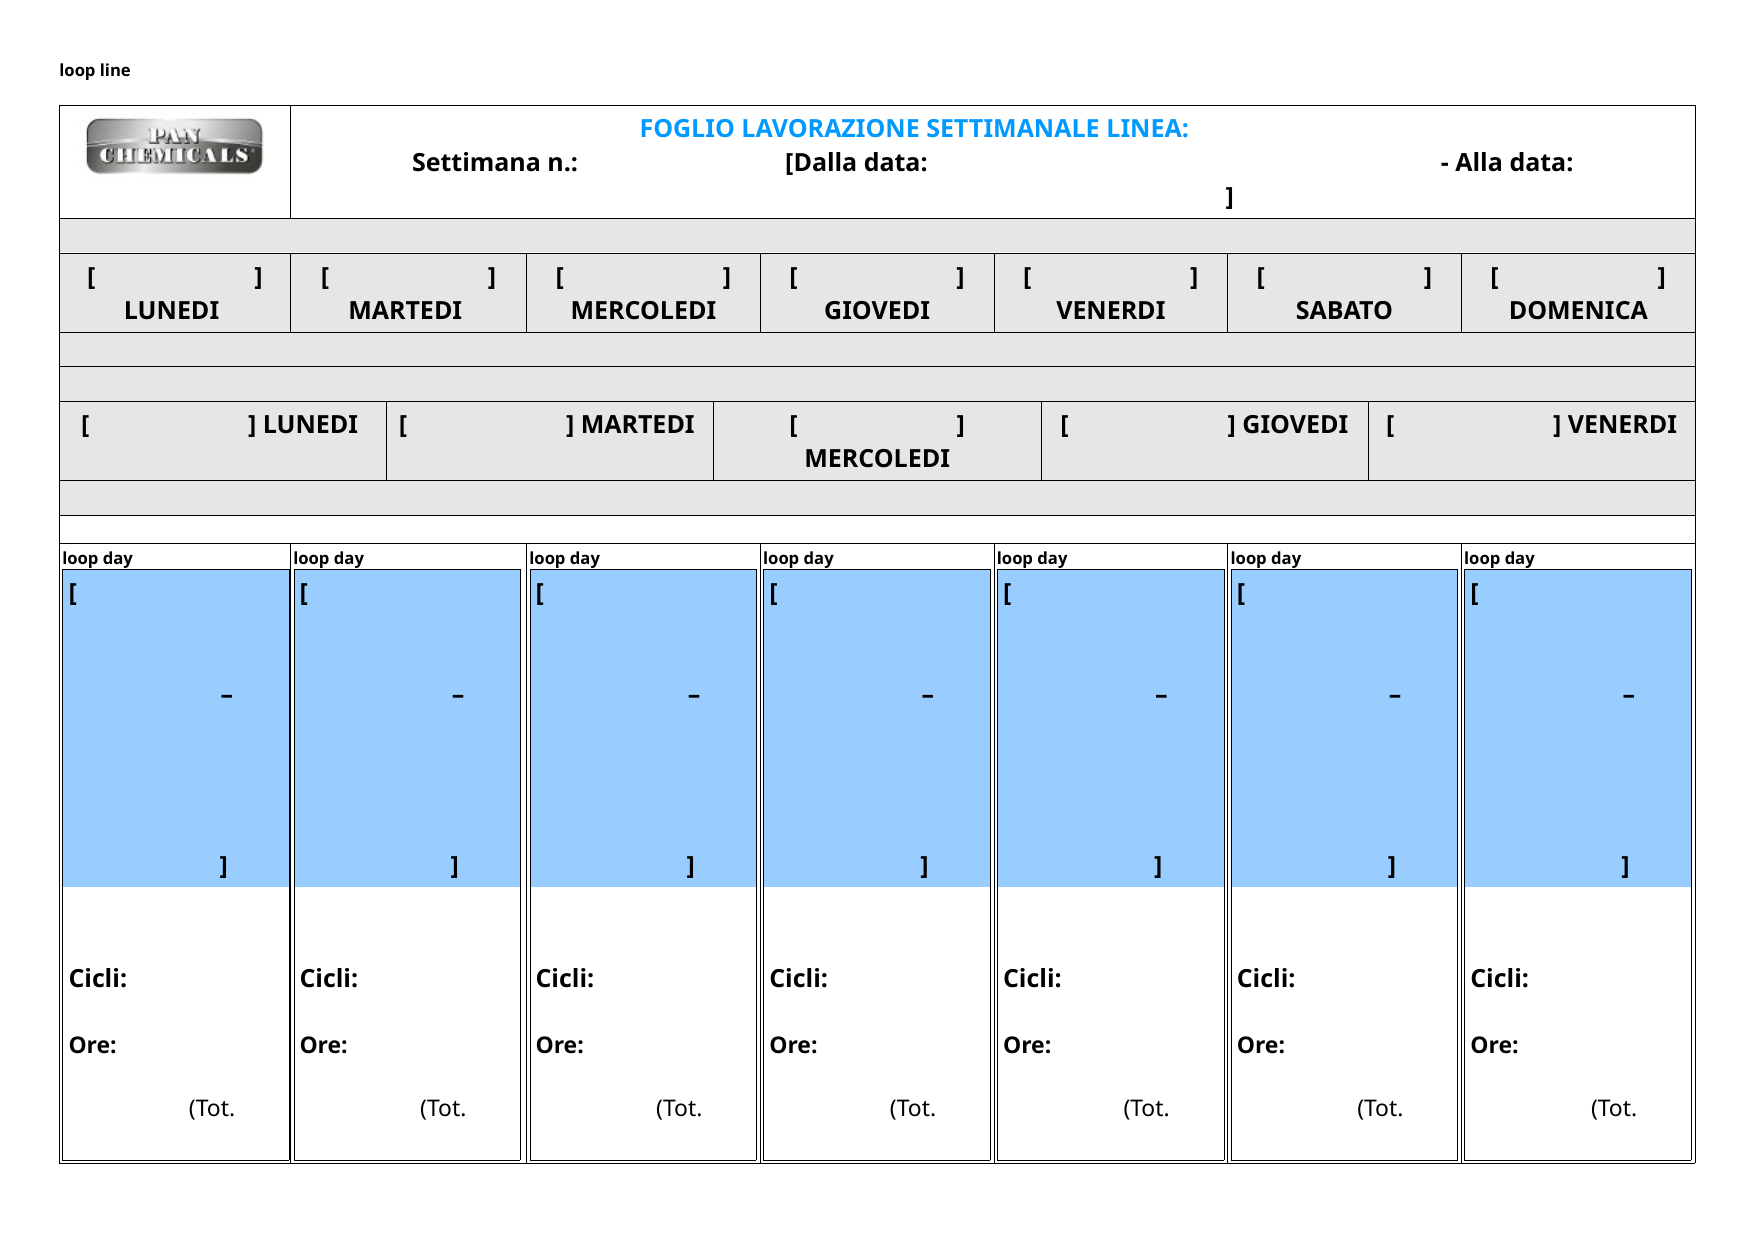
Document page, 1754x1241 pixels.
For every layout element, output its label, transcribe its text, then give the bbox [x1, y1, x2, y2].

table_header [<formatLang(lavoration.real_date_planned, date_time=True)[11:16]> – <formatLang(lavoration.real_date_planned_end, date_time=True)[11:16]>] [1232, 570, 1457, 887]
table_cell [<get_days()[5]>] SABATO [1228, 254, 1461, 332]
table_cell [<get_days()[4]>] VENERDI [995, 254, 1227, 332]
table_cell loop day [1462, 544, 1695, 1163]
table_cell loop day [527, 544, 760, 1163]
table_cell <lavoration.product.name> Cicli: <lavoration.cycle> Ore: <lavoration.single_cycle_duration> (Tot. <lavoration.single_cycle_duration * lavoration.cycle>) Quantità: <lavoration.single_cycle_qty> (Tot. <lavoration.single_cycle_qty * lavoration.cycle>) [1232, 887, 1457, 1160]
table_cell [<get_days()[0]>] LUNEDI [60, 254, 290, 332]
table_cell <lavoration.product.name> Cicli: <lavoration.cycle> Ore: <lavoration.single_cycle_duration> (Tot. <lavoration.single_cycle_duration * lavoration.cycle>) Quantità: <lavoration.single_cycle_qty> (Tot. <lavoration.single_cycle_qty * lavoration.cycle>) [295, 887, 520, 1160]
table_cell <lavoration.product.name> Cicli: <lavoration.cycle> Ore: <lavoration.single_cycle_duration> (Tot. <lavoration.single_cycle_duration * lavoration.cycle>) Quantità: <lavoration.single_cycle_qty> (Tot. <lavoration.single_cycle_qty * lavoration.cycle>) [531, 887, 756, 1160]
table_cell <if test="format_7_days(data)"> [60, 516, 1695, 543]
table_cell loop day [1228, 544, 1461, 1163]
table_cell [<get_days()[6]>] DOMENICA [1462, 254, 1695, 332]
table_cell [<get_days()[3]>] GIOVEDI [761, 254, 994, 332]
table_cell <lavoration.product.name> Cicli: <lavoration.cycle> Ore: <lavoration.single_cycle_duration> (Tot. <lavoration.single_cycle_duration * lavoration.cycle>) Quantità: <lavoration.single_cycle_qty> (Tot. <lavoration.single_cycle_qty * lavoration.cycle>) [998, 887, 1224, 1160]
picture [78, 110, 271, 182]
table_cell <if test="not format_7_days(data)"> [60, 367, 1695, 401]
table_header FOGLIO LAVORAZIONE SETTIMANALE LINEA: <line.upper()> Settimana n.: <data.get("week")> [Dalla data: <formatLang(data.get("from_date"), date=True)> - Alla data: <formatLang(data.get("to_date"), date=True)>] [291, 106, 1695, 218]
table_cell [<get_days()[1]>] MARTEDI [291, 254, 526, 332]
table_cell </if> [60, 333, 1695, 366]
table_cell <lavoration.product.name> Cicli: <lavoration.cycle> Ore: <lavoration.single_cycle_duration> (Tot. <lavoration.single_cycle_duration * lavoration.cycle>) Quantità: <lavoration.single_cycle_qty> (Tot. <lavoration.single_cycle_qty * lavoration.cycle>) [63, 887, 289, 1160]
table_cell <lavoration.product.name> Cicli: <lavoration.cycle> Ore: <lavoration.single_cycle_duration> (Tot. <lavoration.single_cycle_duration * lavoration.cycle>) Quantità: <lavoration.single_cycle_qty> (Tot. <lavoration.single_cycle_qty * lavoration.cycle>) [1465, 887, 1691, 1160]
table_cell [<get_days()[0]>] LUNEDI [60, 402, 386, 480]
table_header [<formatLang(lavoration.real_date_planned, date_time=True)[11:16]> – <formatLang(lavoration.real_date_planned_end, date_time=True)[11:16]>] [531, 570, 756, 887]
table_header [<formatLang(lavoration.real_date_planned, date_time=True)[11:16]> – <formatLang(lavoration.real_date_planned_end, date_time=True)[11:16]>] [295, 570, 520, 887]
table_cell [<get_days()[2]>] MERCOLEDI [714, 402, 1041, 480]
table_header [<formatLang(lavoration.real_date_planned, date_time=True)[11:16]> – <formatLang(lavoration.real_date_planned_end, date_time=True)[11:16]>] [63, 570, 289, 887]
table_header [<formatLang(lavoration.real_date_planned, date_time=True)[11:16]> – <formatLang(lavoration.real_date_planned_end, date_time=True)[11:16]>] [764, 570, 990, 887]
table_cell [<get_days()[3]>] GIOVEDI [1042, 402, 1368, 480]
table_cell loop day [60, 544, 290, 1163]
table_cell loop day [761, 544, 994, 1163]
table_header [<formatLang(lavoration.real_date_planned, date_time=True)[11:16]> – <formatLang(lavoration.real_date_planned_end, date_time=True)[11:16]>] [998, 570, 1224, 887]
table_cell [<get_days()[2]>] MERCOLEDI [527, 254, 760, 332]
table_cell </if> [60, 481, 1695, 515]
table_header [60, 106, 290, 218]
table_cell <lavoration.product.name> Cicli: <lavoration.cycle> Ore: <lavoration.single_cycle_duration> (Tot. <lavoration.single_cycle_duration * lavoration.cycle>) Quantità: <lavoration.single_cycle_qty> (Tot. <lavoration.single_cycle_qty * lavoration.cycle>) [764, 887, 990, 1160]
table_cell [<get_days()[1]>] MARTEDI [387, 402, 713, 480]
table_cell loop day [291, 544, 526, 1163]
text loop line <setLang('it_IT')> [59, 59, 1695, 104]
table_cell <if test="format_7_days(data)"> [60, 219, 1695, 252]
table_cell [<get_days()[4]>] VENERDI [1369, 402, 1695, 480]
table_header [<formatLang(lavoration.real_date_planned, date_time=True)[11:16]> – <formatLang(lavoration.real_date_planned_end, date_time=True)[11:16]>] [1465, 570, 1691, 887]
table_cell loop day [995, 544, 1227, 1163]
